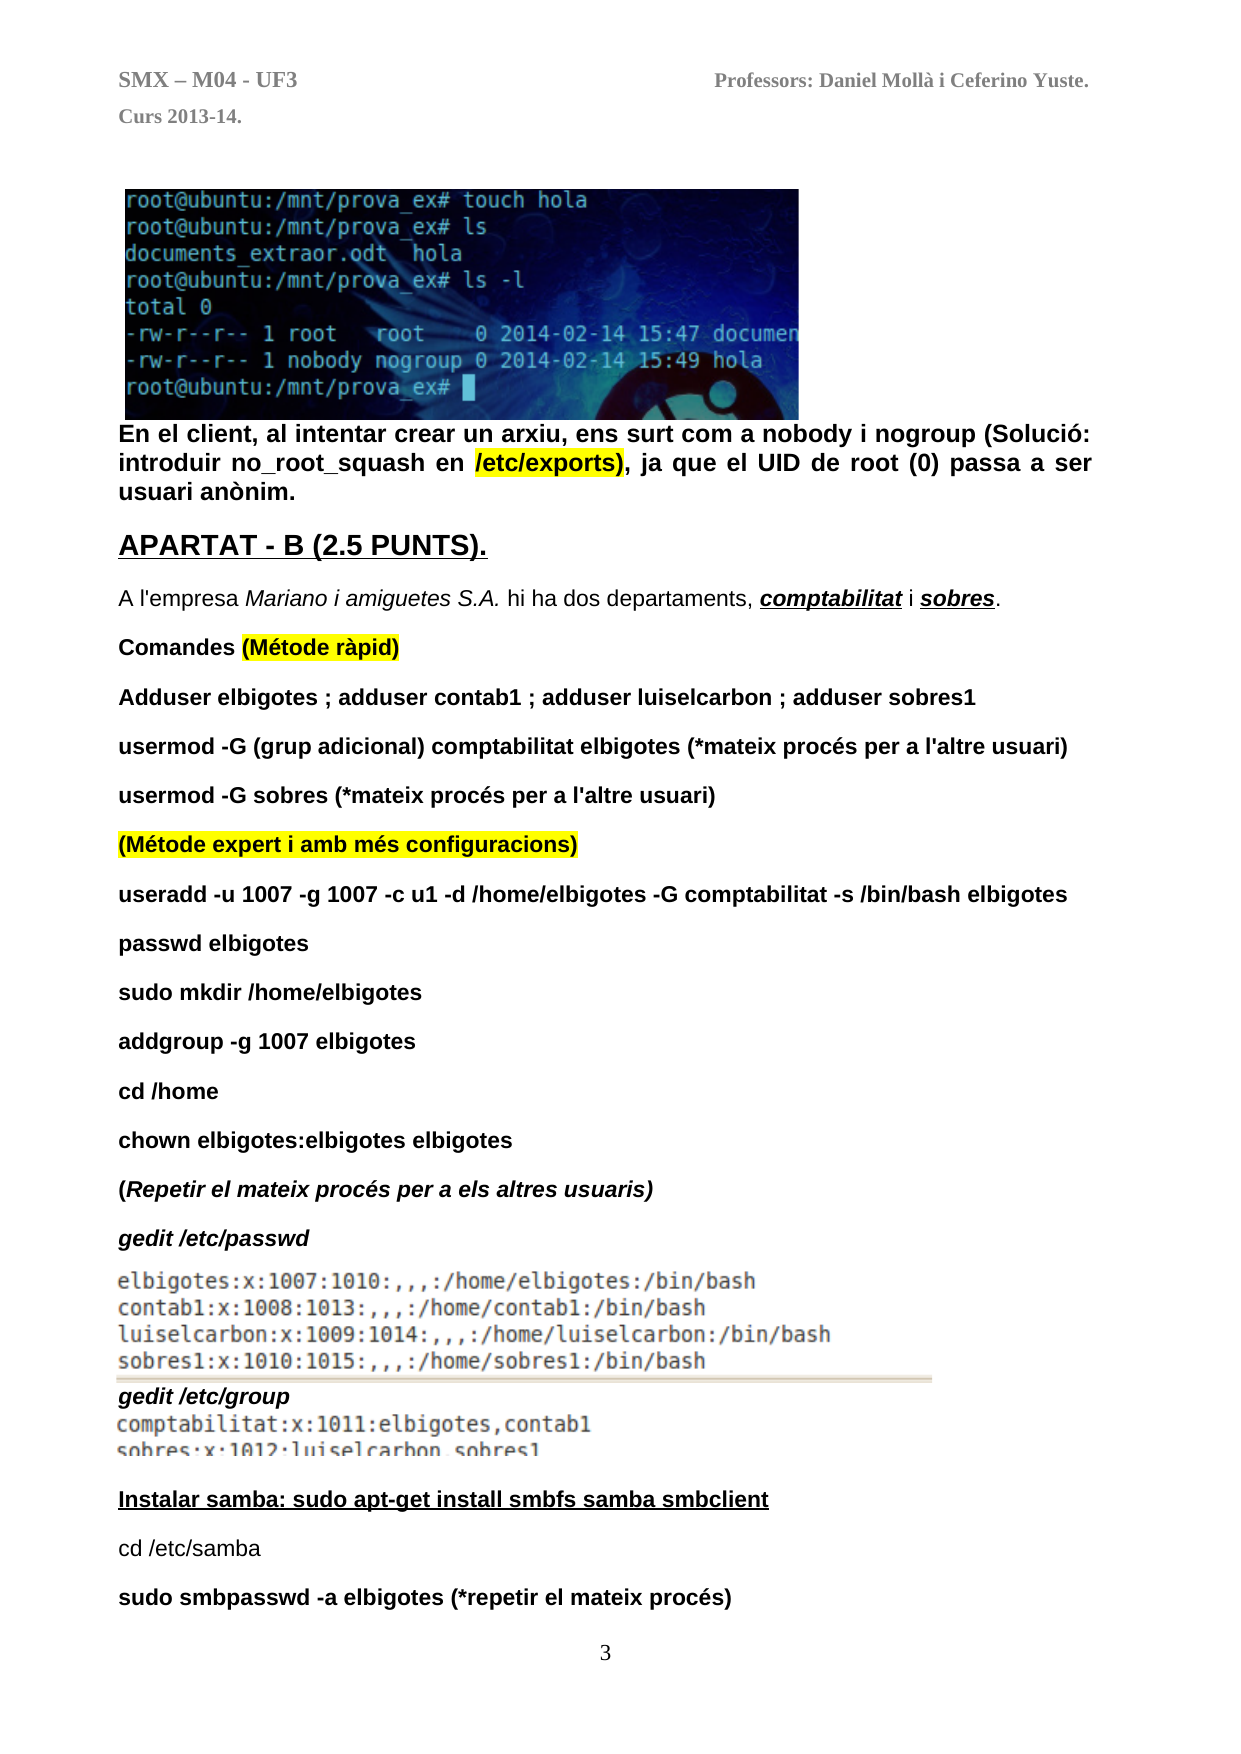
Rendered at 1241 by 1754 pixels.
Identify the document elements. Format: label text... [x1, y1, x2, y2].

text En el client, al intentar crear un arxiu, ens surt com a nobody i nogroup (Solució: introduir no_root_squash en /etc/exports), ja que el UID de root (0) passa a ser usuari anònim. [118, 189, 1092, 506]
text addgroup -g 1007 elbigotes [118, 1028, 1092, 1055]
text APARTAT - B (2.5 PUNTS). [118, 528, 1092, 562]
text (Métode expert i amb més configuracions) [118, 831, 1092, 858]
text gedit /etc/passwd [118, 1225, 1092, 1252]
text usermod -G (grup adicional) comptabilitat elbigotes (*mateix procés per a l'altre usuari) [118, 733, 1092, 759]
text cd /home [118, 1078, 1092, 1104]
text Instalar samba: sudo apt-get install smbfs samba smbclient [118, 1486, 1092, 1512]
text chown elbigotes:elbigotes elbigotes [118, 1127, 1092, 1153]
picture [116, 1413, 612, 1456]
text sudo smbpasswd -a elbigotes (*repetir el mateix procés) [118, 1584, 1092, 1611]
text passwd elbigotes [118, 930, 1092, 956]
text sudo mkdir /home/elbigotes [118, 979, 1092, 1005]
text cd /etc/samba [118, 1535, 1092, 1561]
text usermod -G sobres (*mateix procés per a l'altre usuari) [118, 782, 1092, 808]
picture [116, 1267, 933, 1383]
text (Repetir el mateix procés per a els altres usuaris) [118, 1176, 1092, 1202]
text useradd -u 1007 -g 1007 -c u1 -d /home/elbigotes -G comptabilitat -s /bin/bash elbigotes [118, 881, 1092, 907]
picture [125, 189, 799, 420]
text gedit /etc/group [118, 1275, 1092, 1409]
text Adduser elbigotes ; adduser contab1 ; adduser luiselcarbon ; adduser sobres1 [118, 683, 1092, 710]
text A l'empresa Mariano i amiguetes S.A. hi ha dos departaments, comptabilitat i sobres. [118, 585, 1092, 611]
text Comandes (Métode ràpid) [118, 634, 1092, 661]
